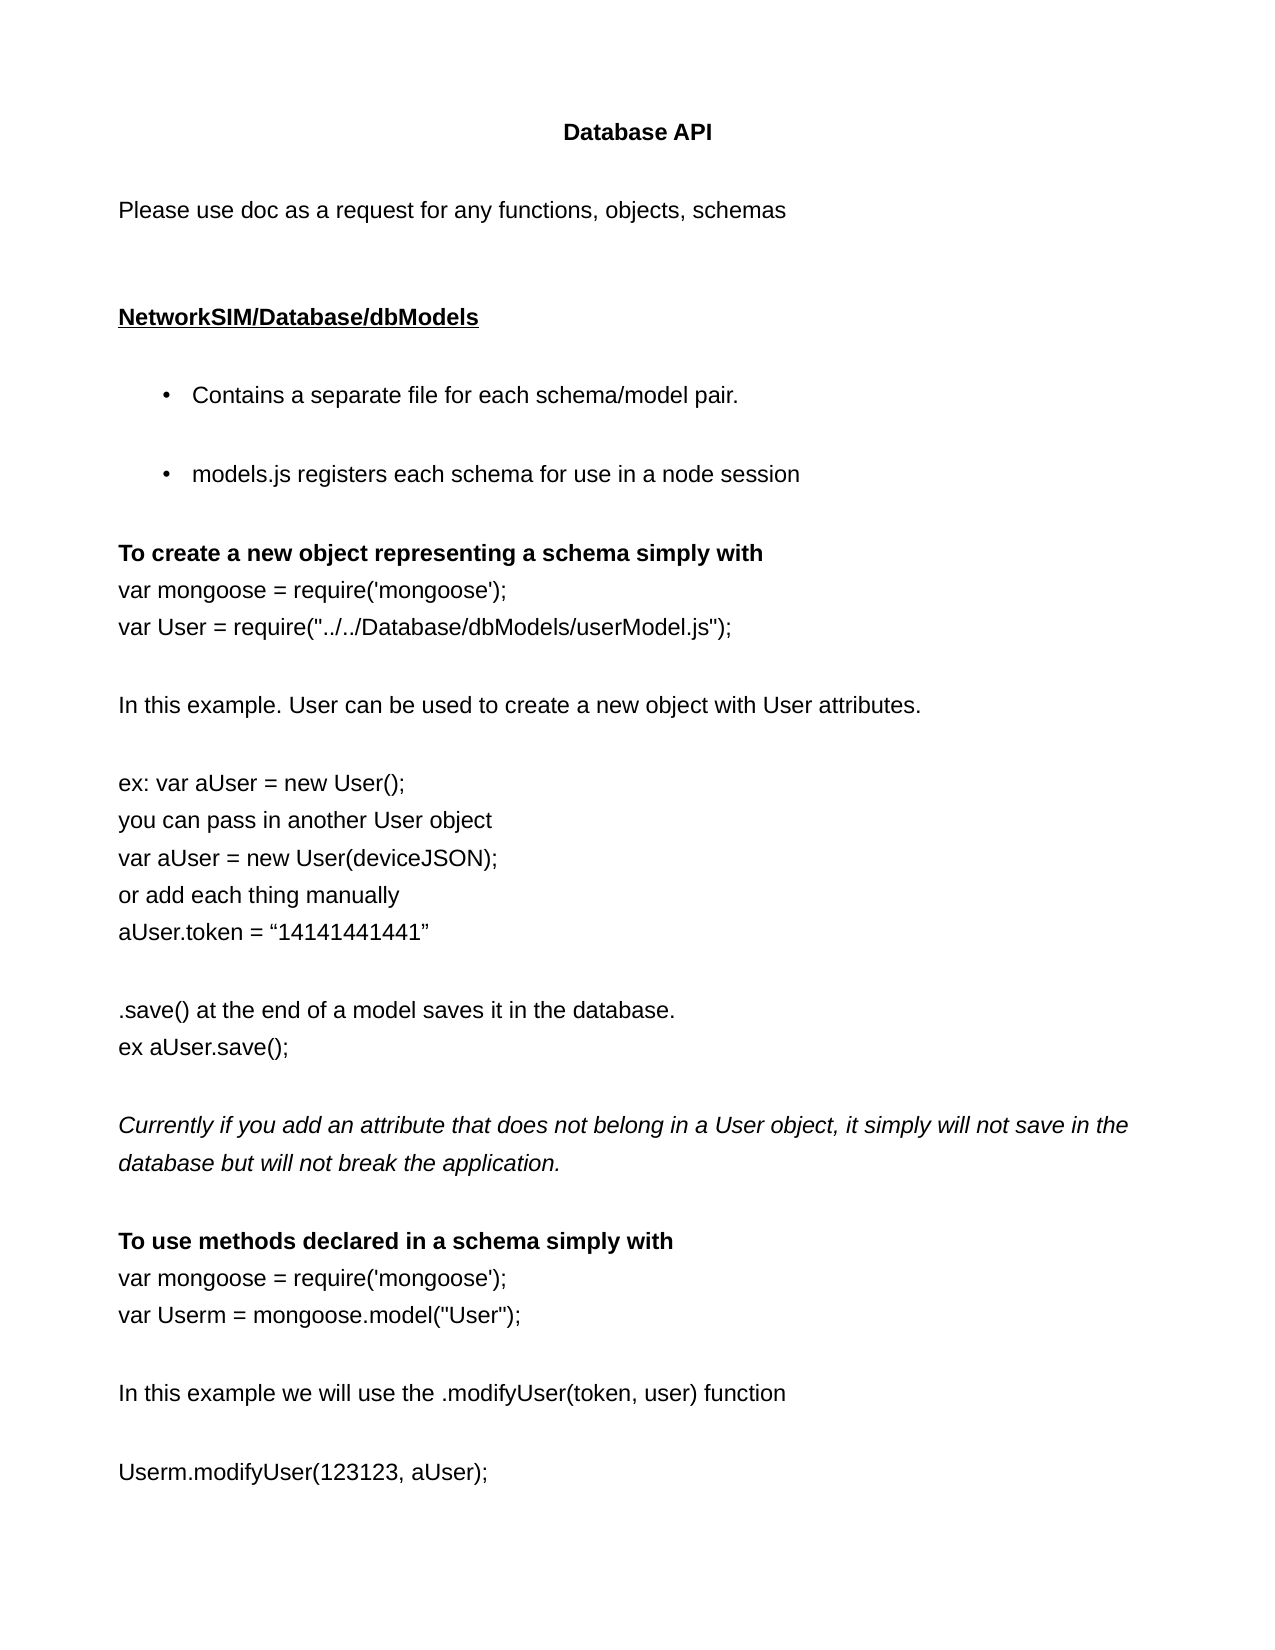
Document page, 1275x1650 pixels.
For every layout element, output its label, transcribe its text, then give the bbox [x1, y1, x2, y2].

text Please use doc as a request for any functions, objects, schemas [118, 196, 1157, 223]
text ex: var aUser = new User(); [118, 770, 1157, 797]
text To use methods declared in a schema simply with [118, 1227, 1157, 1254]
text you can pass in another User object [118, 807, 1157, 834]
text Currently if you add an attribute that does not belong in a User object, it simply will not save in the database but will not break the application. [118, 1112, 1157, 1176]
text Database API [118, 118, 1157, 145]
text var Userm = mongoose.model("User"); [118, 1301, 1157, 1328]
text var User = require("../../Database/dbModels/userModel.js"); [118, 613, 1157, 640]
text var mongoose = require('mongoose'); [118, 1264, 1157, 1291]
text ex aUser.save(); [118, 1033, 1157, 1060]
text Userm.modifyUser(123123, aUser); [118, 1458, 1157, 1485]
text NetworkSIM/Database/dbModels [118, 303, 1157, 330]
list models.js registers each schema for use in a node session [162, 460, 1157, 487]
text aUser.token = “14141441441” [118, 918, 1157, 945]
text var mongoose = require('mongoose'); [118, 576, 1157, 603]
text In this example we will use the .modifyUser(token, user) function [118, 1380, 1157, 1407]
text .save() at the end of a model saves it in the database. [118, 996, 1157, 1023]
list Contains a separate file for each schema/model pair. [162, 382, 1157, 409]
text To create a new object representing a schema simply with [118, 539, 1157, 566]
text or add each thing manually [118, 881, 1157, 908]
text var aUser = new User(deviceJSON); [118, 844, 1157, 871]
text In this example. User can be used to create a new object with User attributes. [118, 691, 1157, 718]
